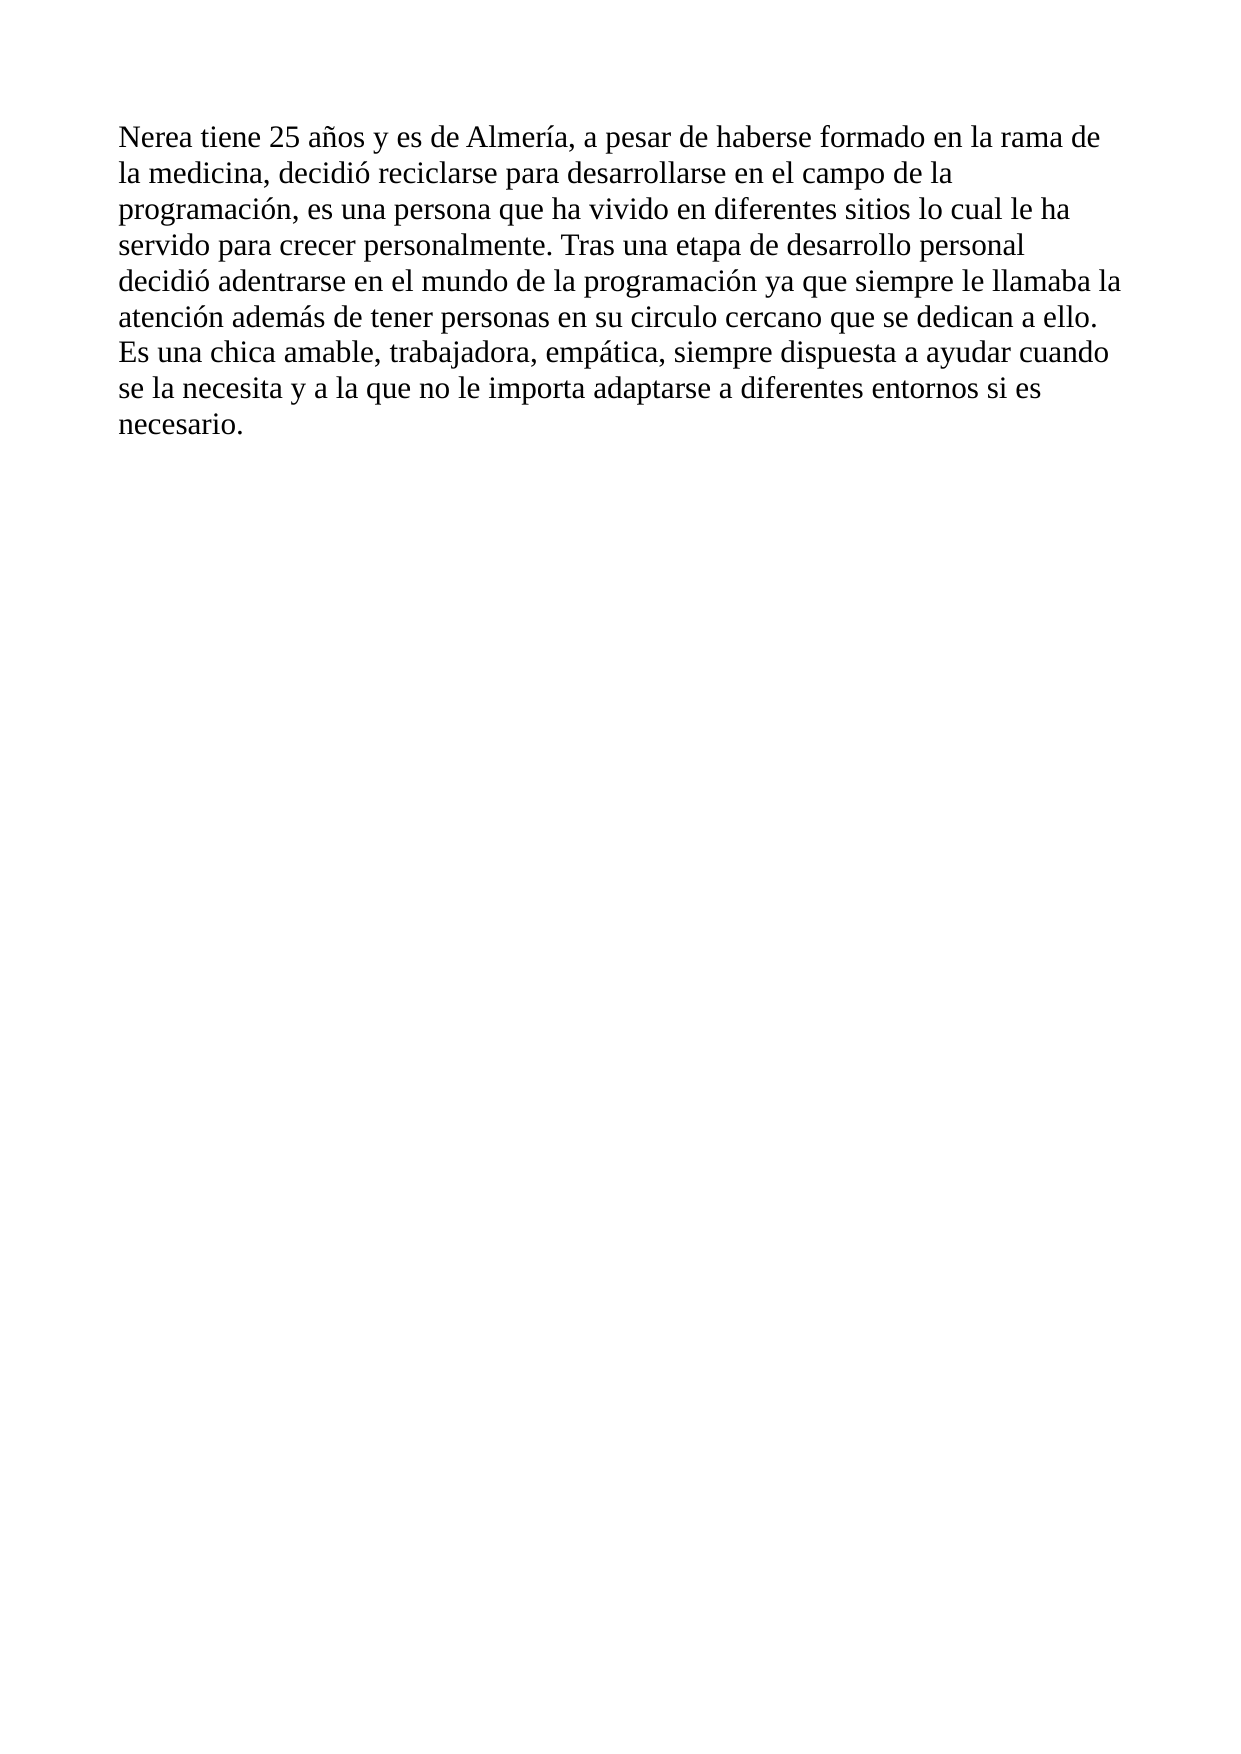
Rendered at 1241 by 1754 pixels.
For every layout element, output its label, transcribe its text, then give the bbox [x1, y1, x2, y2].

text Nerea tiene 25 años y es de Almería, a pesar de haberse formado en la rama de la medicina, decidió reciclarse para desarrollarse en el campo de la programación, es una persona que ha vivido en diferentes sitios lo cual le ha servido para crecer personalmente. Tras una etapa de desarrollo personal decidió adentrarse en el mundo de la programación ya que siempre le llamaba la atención además de tener personas en su circulo cercano que se dedican a ello. Es una chica amable, trabajadora, empática, siempre dispuesta a ayudar cuando se la necesita y a la que no le importa adaptarse a diferentes entornos si es necesario. [118, 118, 1122, 442]
